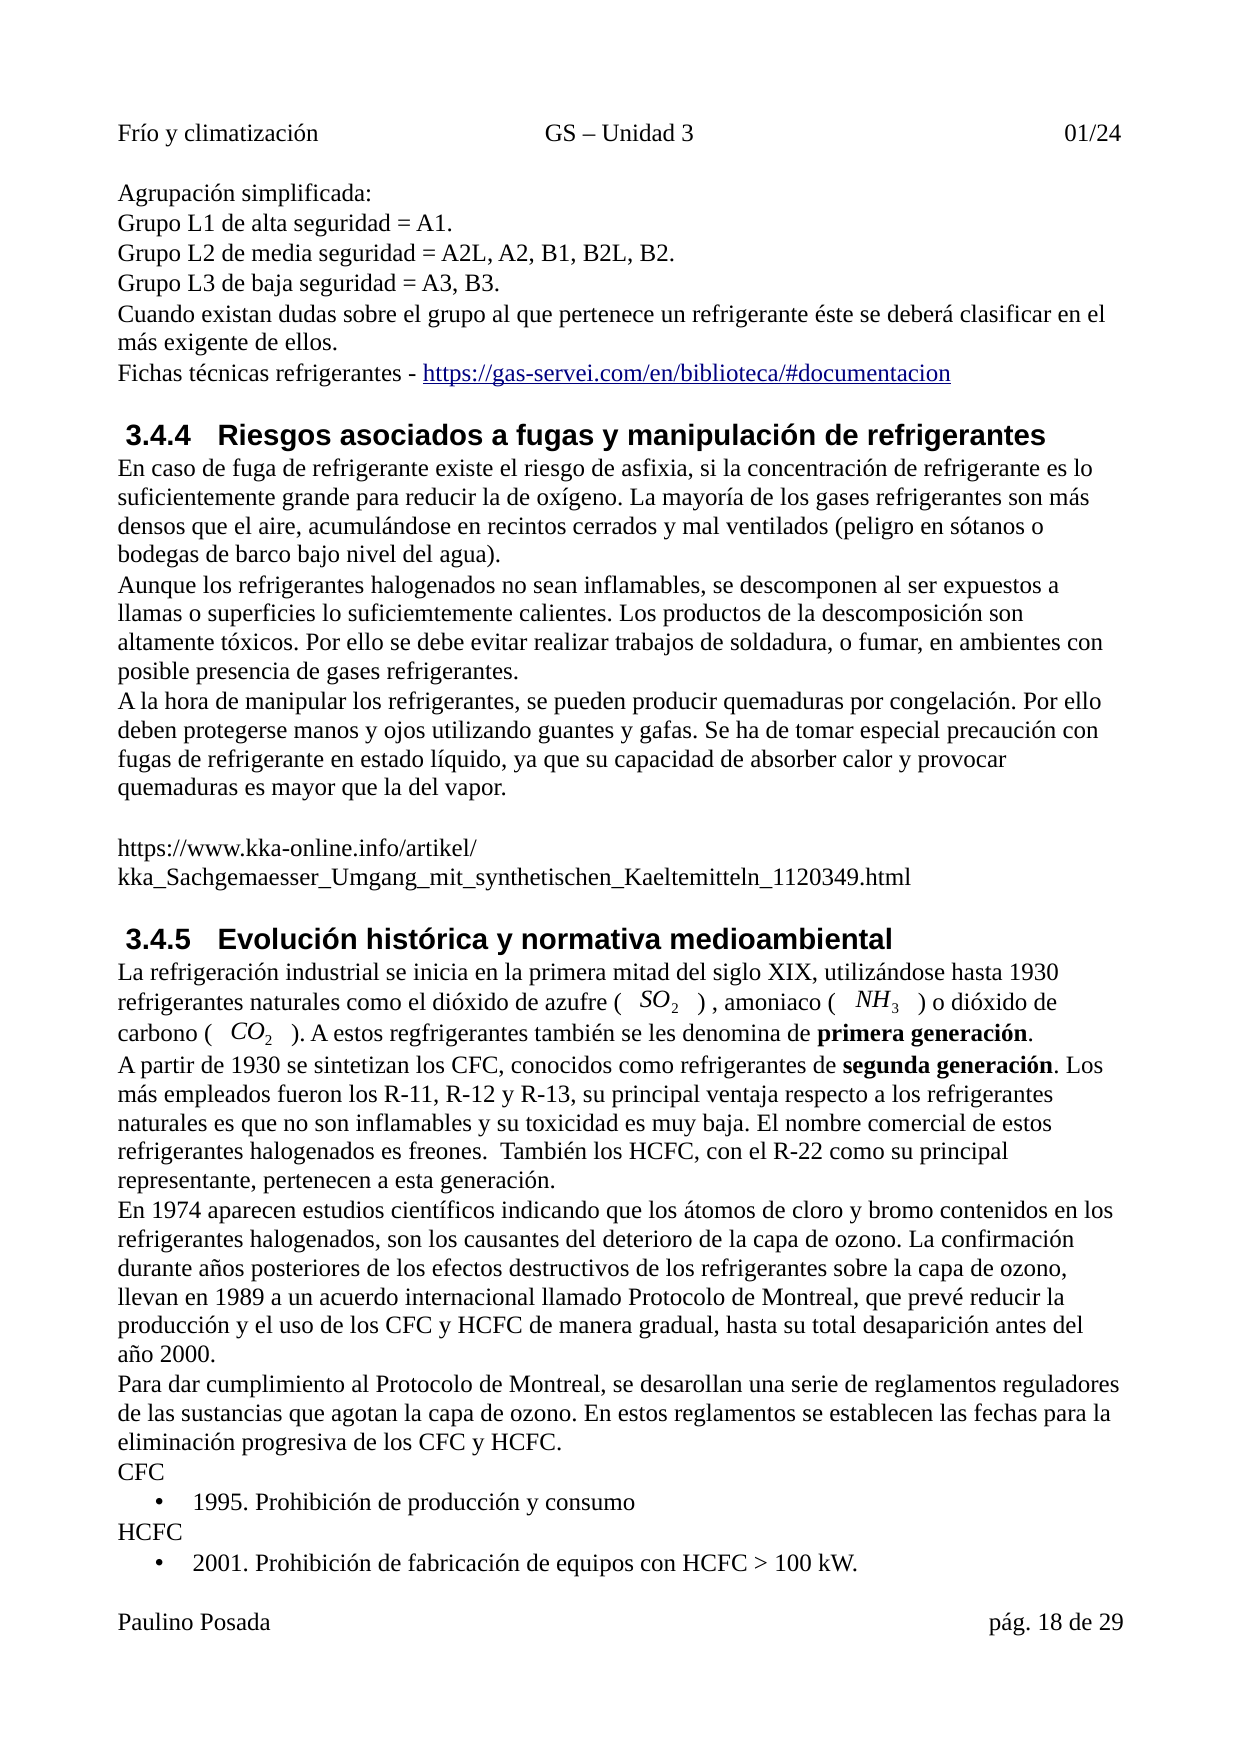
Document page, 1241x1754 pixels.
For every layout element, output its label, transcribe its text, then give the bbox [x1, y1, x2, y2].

text A la hora de manipular los refrigerantes, se pueden producir quemaduras por congelación. Por ello deben protegerse manos y ojos utilizando guantes y gafas. Se ha de tomar especial precaución con fugas de refrigerante en estado líquido, ya que su capacidad de absorber calor y provocar quemaduras es mayor que la del vapor. [117, 686, 1123, 801]
subtitle Evolución histórica y normativa medioambiental [117, 922, 1123, 956]
list 1995. Prohibición de producción y consumo [155, 1487, 1123, 1516]
text Cuando existan dudas sobre el grupo al que pertenece un refrigerante éste se deberá clasificar en el más exigente de ellos. [117, 299, 1123, 356]
subtitle Riesgos asociados a fugas y manipulación de refrigerantes [117, 418, 1123, 452]
text La refrigeración industrial se inicia en la primera mitad del siglo XIX, utilizándose hasta 1930 refrigerantes naturales como el dióxido de azufre () , amoniaco () o dióxido de carbono (). A estos regfrigerantes también se les denomina de primera generación. [117, 957, 1123, 1049]
list 2001. Prohibición de fabricación de equipos con HCFC > 100 kW. [155, 1548, 1123, 1576]
text Fichas técnicas refrigerantes - https://gas-servei.com/en/biblioteca/#documentacion [117, 358, 1123, 386]
text CFC [117, 1457, 1123, 1486]
text Para dar cumplimiento al Protocolo de Montreal, se desarollan una serie de reglamentos reguladores de las sustancias que agotan la capa de ozono. En estos reglamentos se establecen las fechas para la eliminación progresiva de los CFC y HCFC. [117, 1369, 1123, 1456]
text Grupo L3 de baja seguridad = A3, B3. [117, 268, 1123, 297]
text Agrupación simplificada: [117, 178, 1123, 207]
text Aunque los refrigerantes halogenados no sean inflamables, se descomponen al ser expuestos a llamas o superficies lo suficiemtemente calientes. Los productos de la descomposición son altamente tóxicos. Por ello se debe evitar realizar trabajos de soldadura, o fumar, en ambientes con posible presencia de gases refrigerantes. [117, 570, 1123, 685]
text Grupo L1 de alta seguridad = A1. [117, 208, 1123, 237]
text En caso de fuga de refrigerante existe el riesgo de asfixia, si la concentración de refrigerante es lo suficientemente grande para reducir la de oxígeno. La mayoría de los gases refrigerantes son más densos que el aire, acumulándose en recintos cerrados y mal ventilados (peligro en sótanos o bodegas de barco bajo nivel del agua). [117, 453, 1123, 568]
text Grupo L2 de media seguridad = A2L, A2, B1, B2L, B2. [117, 238, 1123, 267]
text En 1974 aparecen estudios científicos indicando que los átomos de cloro y bromo contenidos en los refrigerantes halogenados, son los causantes del deterioro de la capa de ozono. La confirmación durante años posteriores de los efectos destructivos de los refrigerantes sobre la capa de ozono, llevan en 1989 a un acuerdo internacional llamado Protocolo de Montreal, que prevé reducir la producción y el uso de los CFC y HCFC de manera gradual, hasta su total desaparición antes del año 2000. [117, 1195, 1123, 1368]
text https://www.kka-online.info/artikel/kka_Sachgemaesser_Umgang_mit_synthetischen_Kaeltemitteln_1120349.html [117, 833, 1123, 890]
text A partir de 1930 se sintetizan los CFC, conocidos como refrigerantes de segunda generación. Los más empleados fueron los R-11, R-12 y R-13, su principal ventaja respecto a los refrigerantes naturales es que no son inflamables y su toxicidad es muy baja. El nombre comercial de estos refrigerantes halogenados es freones. También los HCFC, con el R-22 como su principal representante, pertenecen a esta generación. [117, 1050, 1123, 1194]
text HCFC [117, 1517, 1123, 1546]
